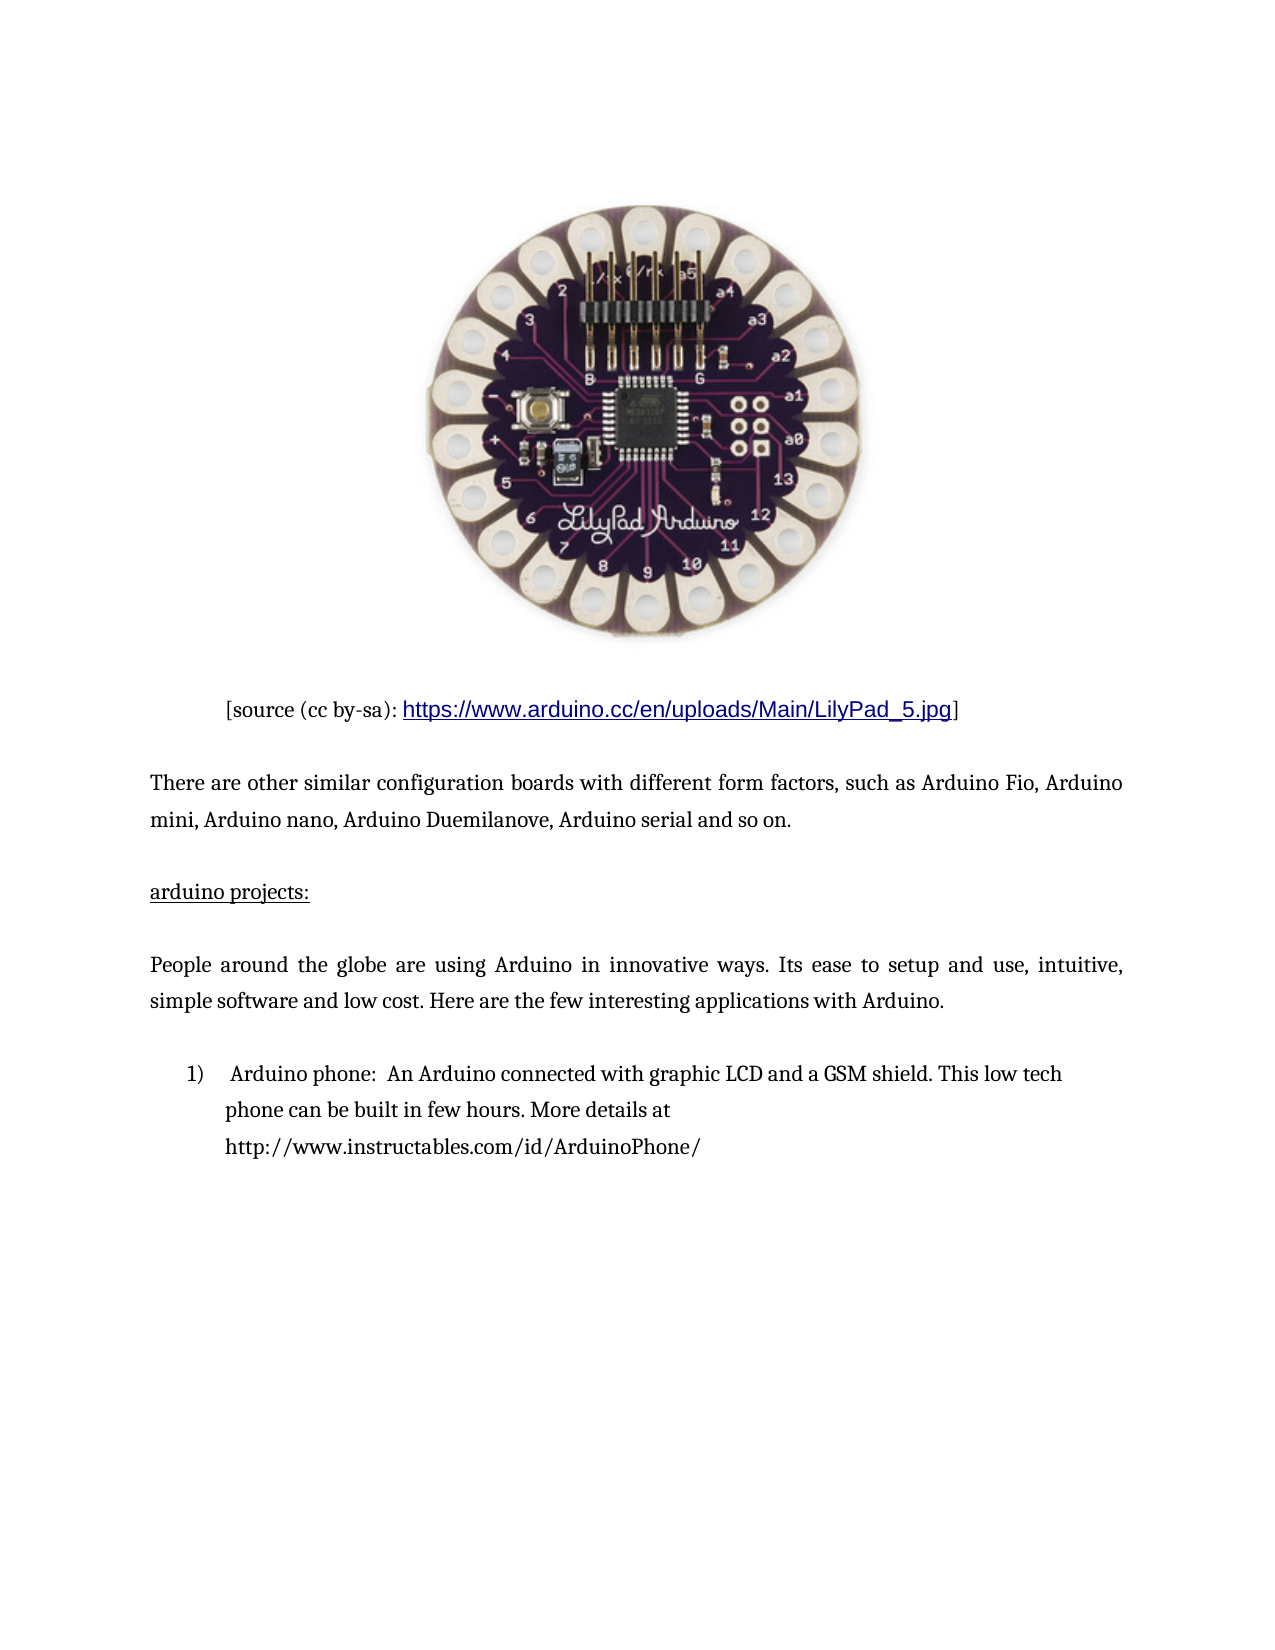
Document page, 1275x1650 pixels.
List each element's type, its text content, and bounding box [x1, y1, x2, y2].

text arduino projects: [150, 879, 1125, 905]
picture [393, 168, 894, 669]
text There are other similar configuration boards with different form factors, such as Arduino Fio, Arduino mini, Arduino nano, Arduino Duemilanove, Arduino serial and so on. [150, 770, 1125, 833]
text [source (cc by-sa): https://www.arduino.cc/en/uploads/Main/LilyPad_5.jpg] [225, 697, 1125, 724]
text People around the globe are using Arduino in innovative ways. Its ease to setup and use, intuitive, simple software and low cost. Here are the few interesting applications with Arduino. [150, 952, 1125, 1014]
list Arduino phone: An Arduino connected with graphic LCD and a GSM shield. This low tech phone can be built in few hours. More details at http://www.instructables.com/id/ArduinoPhone/ [187, 1061, 1125, 1160]
